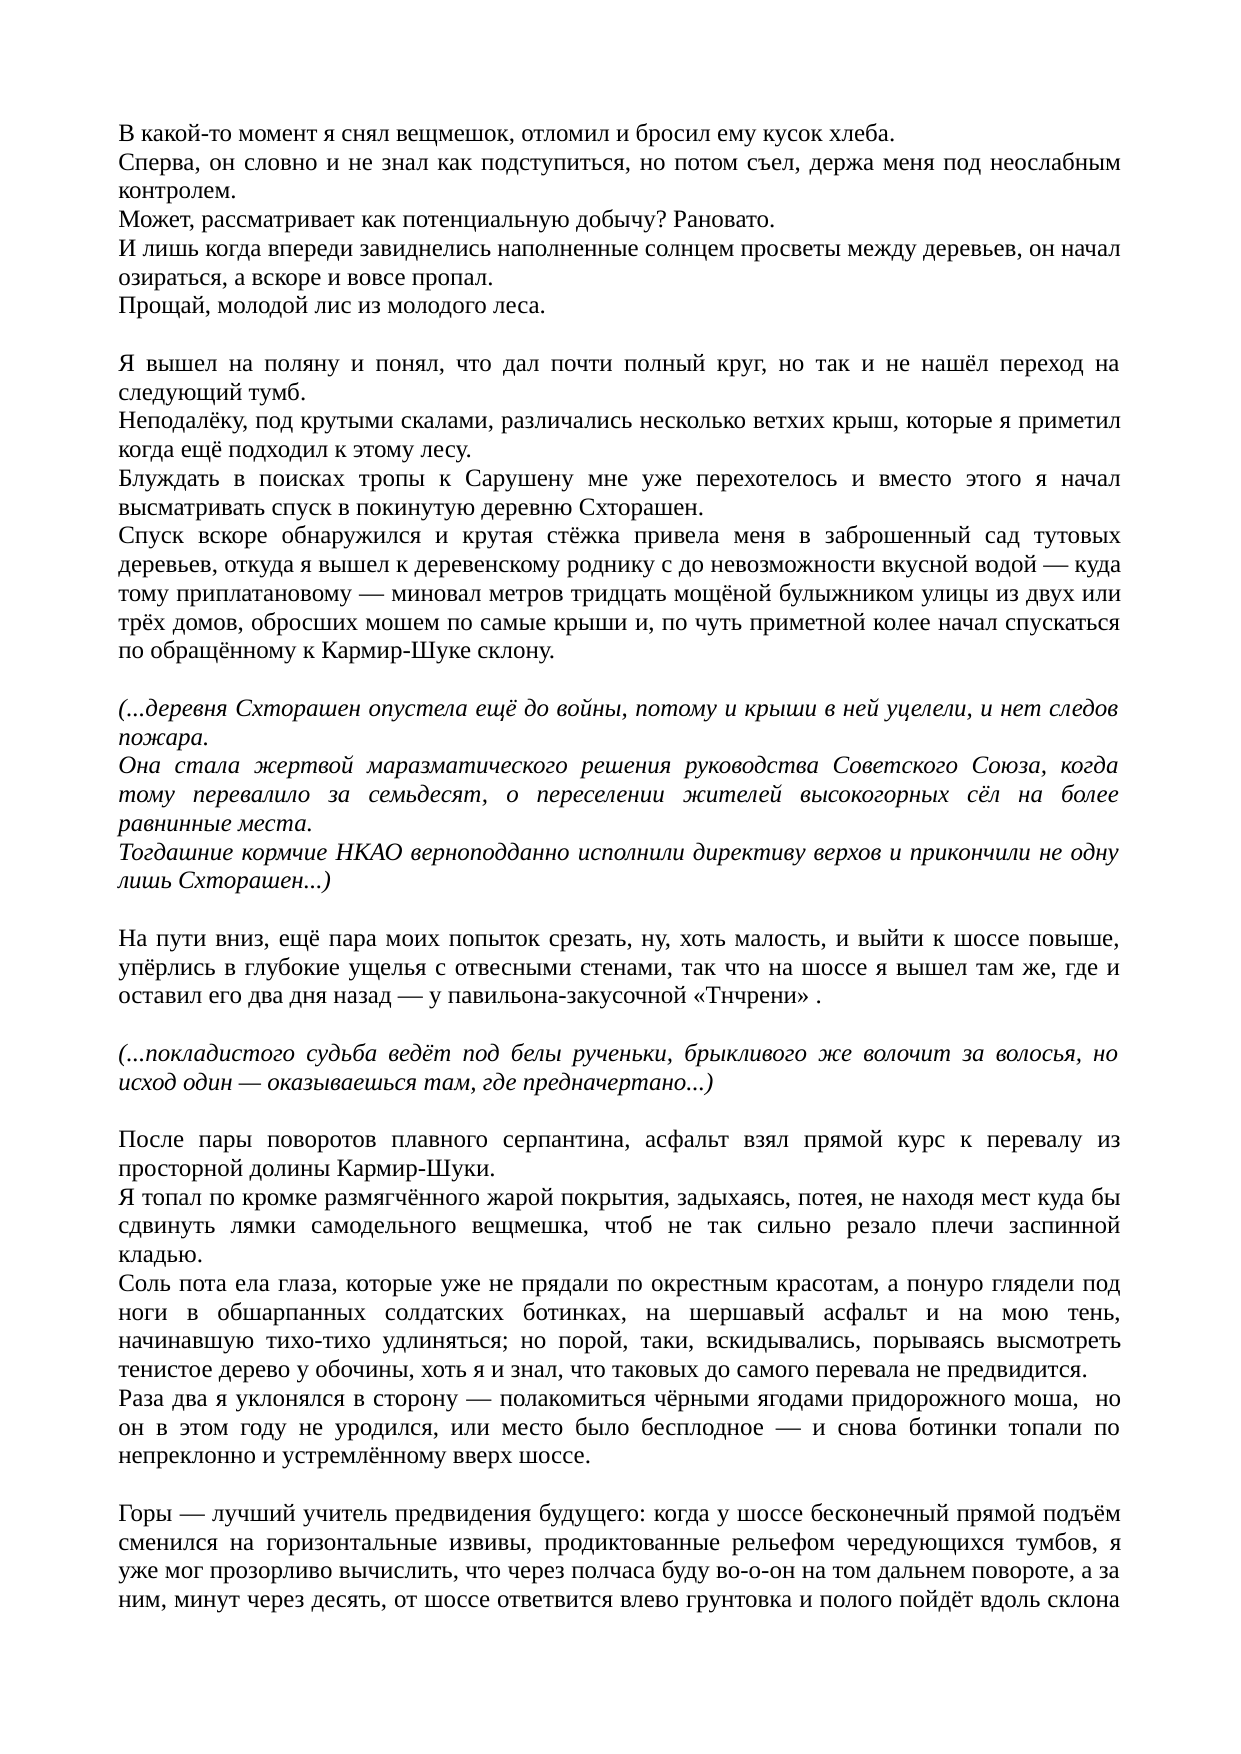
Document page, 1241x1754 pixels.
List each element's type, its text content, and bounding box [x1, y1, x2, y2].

text Сперва, он словно и не знал как подступиться, но потом съел, держа меня под неослабным контролем. [118, 147, 1122, 204]
text Тогдашние кормчие НКАО верноподданно исполнили директиву верхов и прикончили не одну лишь Схторашен...) [118, 837, 1122, 894]
text Горы — лучший учитель предвидения будущего: когда у шоссе бесконечный прямой подъём сменился на горизонтальные извивы, продиктованные рельефом чередующихся тумбов, я уже мог прозорливо вычислить, что через полчаса буду во-о-он на том дальнем повороте, а за ним, минут через десять, от шоссе ответвится влево грунтовка и полого пойдёт вдоль склона [118, 1498, 1122, 1613]
text Раза два я уклонялся в сторону — полакомиться чёрными ягодами придорожного моша, но он в этом году не уродился, или место было бесплодное — и снова ботинки топали по непреклонно и устремлённому вверх шоссе. [118, 1383, 1122, 1469]
text Неподалёку, под крутыми скалами, различались несколько ветхих крыш, которые я приметил когда ещё подходил к этому лесу. [118, 406, 1122, 463]
text Я топал по кромке размягчённого жарой покрытия, задыхаясь, потея, не находя мест куда бы сдвинуть лямки самодельного вещмешка, чтоб не так сильно резало плечи заспинной кладью. [118, 1182, 1122, 1268]
text Я вышел на поляну и понял, что дал почти полный круг, но так и не нашёл переход на следующий тумб. [118, 348, 1122, 406]
text (...деревня Схторашен опустела ещё до войны, потому и крыши в ней уцелели, и нет следов пожара. [118, 693, 1122, 751]
text Спуск вскоре обнаружился и крутая стёжка привела меня в заброшенный сад тутовых деревьев, откуда я вышел к деревенскому роднику с до невозможности вкусной водой — куда тому приплатановому — миновал метров тридцать мощёной булыжником улицы из двух или трёх домов, обросших мошем по самые крыши и, по чуть приметной колее начал спускаться по обращённому к Кармир-Шуке склону. [118, 521, 1122, 664]
text В какой-то момент я снял вещмешок, отломил и бросил ему кусок хлеба. [118, 118, 1122, 147]
text На пути вниз, ещё пара моих попыток срезать, ну, хоть малость, и выйти к шоссе повыше, упёрлись в глубокие ущелья с отвесными стенами, так что на шоссе я вышел там же, где и оставил его два дня назад — у павильона-закусочной «Тнчрени» . [118, 923, 1122, 1009]
text Соль пота ела глаза, которые уже не прядали по окрестным красотам, а понуро глядели под ноги в обшарпанных солдатских ботинках, на шершавый асфальт и на мою тень, начинавшую тихо-тихо удлиняться; но порой, таки, вскидывались, порываясь высмотреть тенистое дерево у обочины, хоть я и знал, что таковых до самого перевала не предвидится. [118, 1268, 1122, 1383]
text Она стала жертвой маразматического решения руководства Советского Союза, когда тому перевалило за семьдесят, о переселении жителей высокогорных сёл на более равнинные места. [118, 751, 1122, 837]
text Блуждать в поисках тропы к Сарушену мне уже перехотелось и вместо этого я начал высматривать спуск в покинутую деревню Схторашен. [118, 463, 1122, 521]
text После пары поворотов плавного серпантина, асфальт взял прямой курс к перевалу из просторной долины Кармир-Шуки. [118, 1124, 1122, 1182]
text Может, рассматривает как потенциальную добычу? Рановато. [118, 204, 1122, 233]
text (...покладистого судьба ведёт под белы рученьки, брыкливого же волочит за волосья, но исход один — оказываешься там, где предначертано...) [118, 1038, 1122, 1096]
text Прощай, молодой лис из молодого леса. [118, 291, 1122, 319]
text И лишь когда впереди завиднелись наполненные солнцем просветы между деревьев, он начал озираться, а вскоре и вовсе пропал. [118, 233, 1122, 291]
